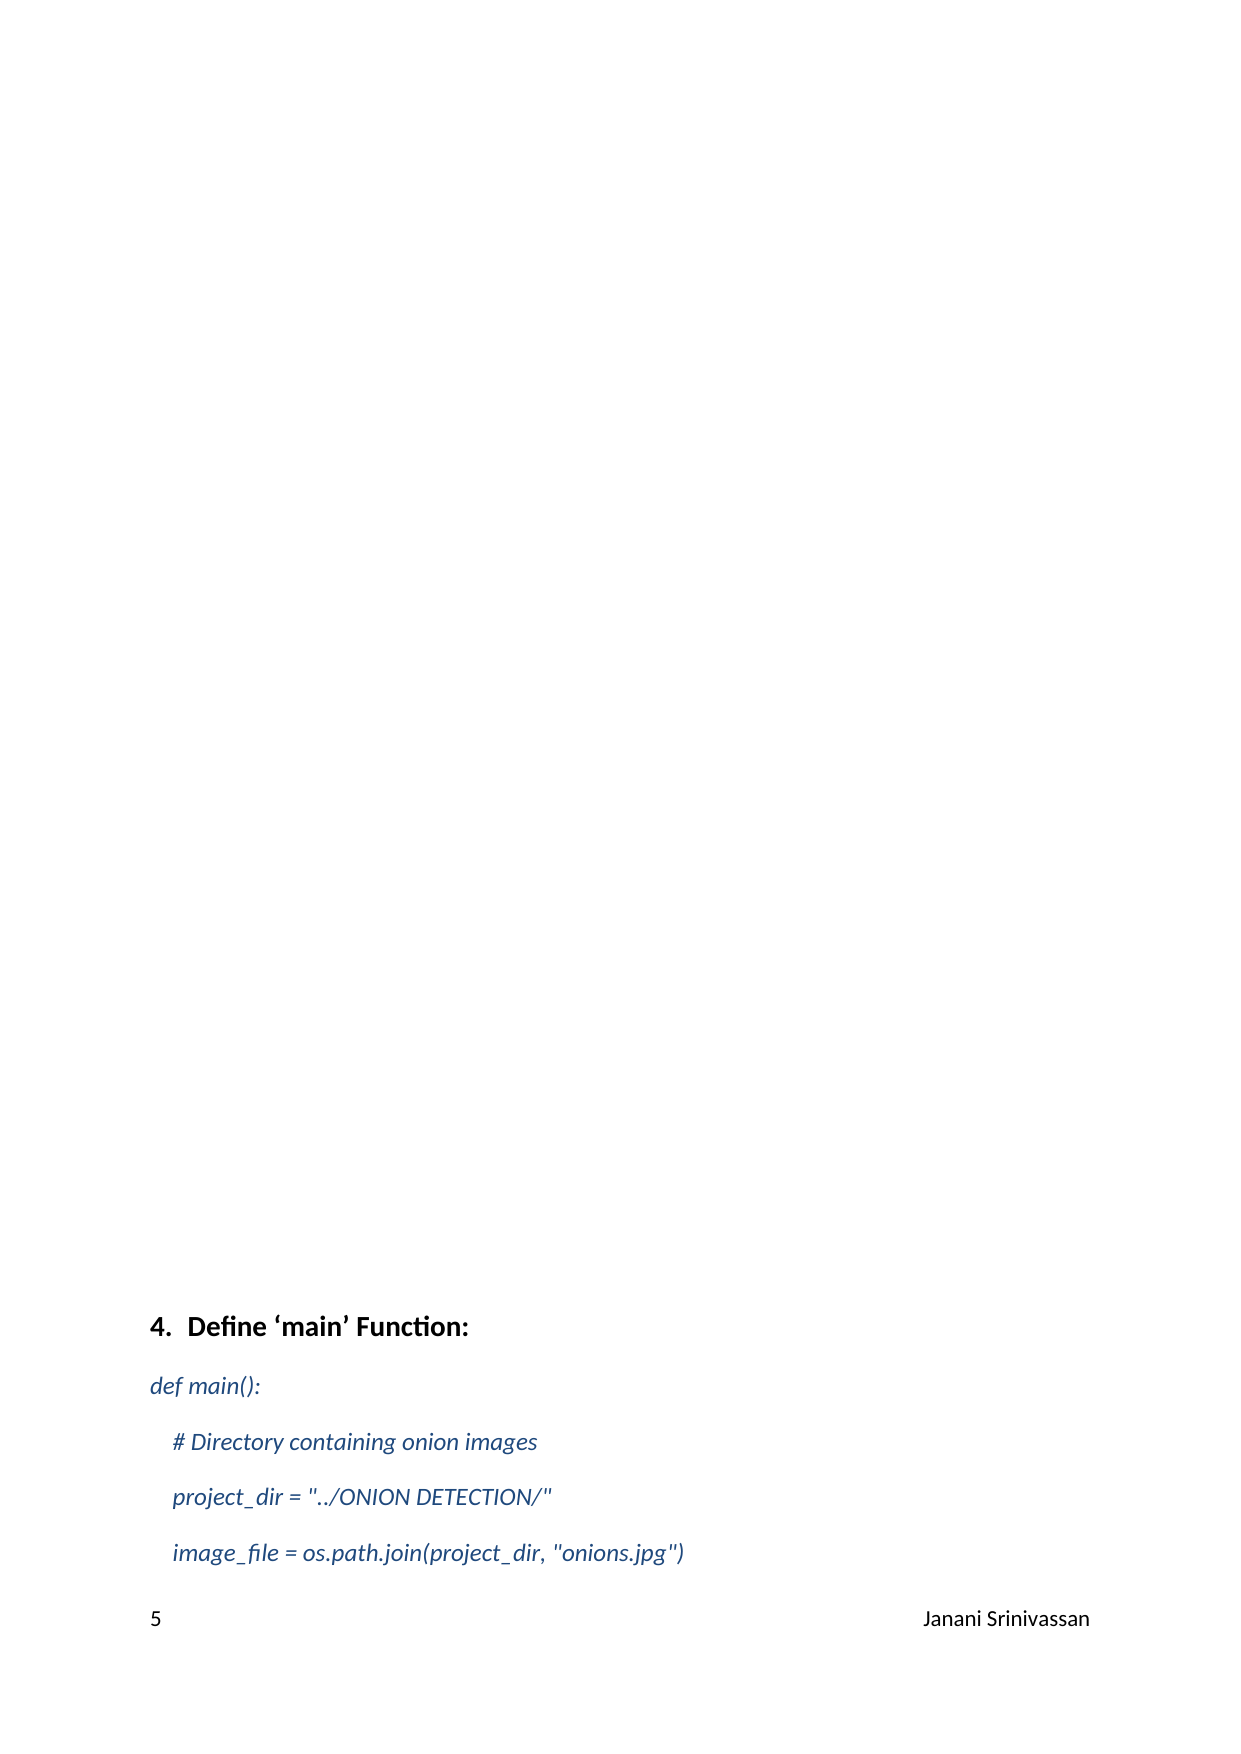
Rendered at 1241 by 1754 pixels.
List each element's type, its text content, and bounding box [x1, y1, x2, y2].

text project_dir = "../ONION DETECTION/" [150, 1481, 1090, 1512]
list Define ‘main’ Function: [150, 1308, 1090, 1344]
text image_file = os.path.join(project_dir, "onions.jpg") [150, 1537, 1090, 1568]
text # Directory containing onion images [150, 1426, 1090, 1456]
text def main(): [150, 1370, 1090, 1400]
